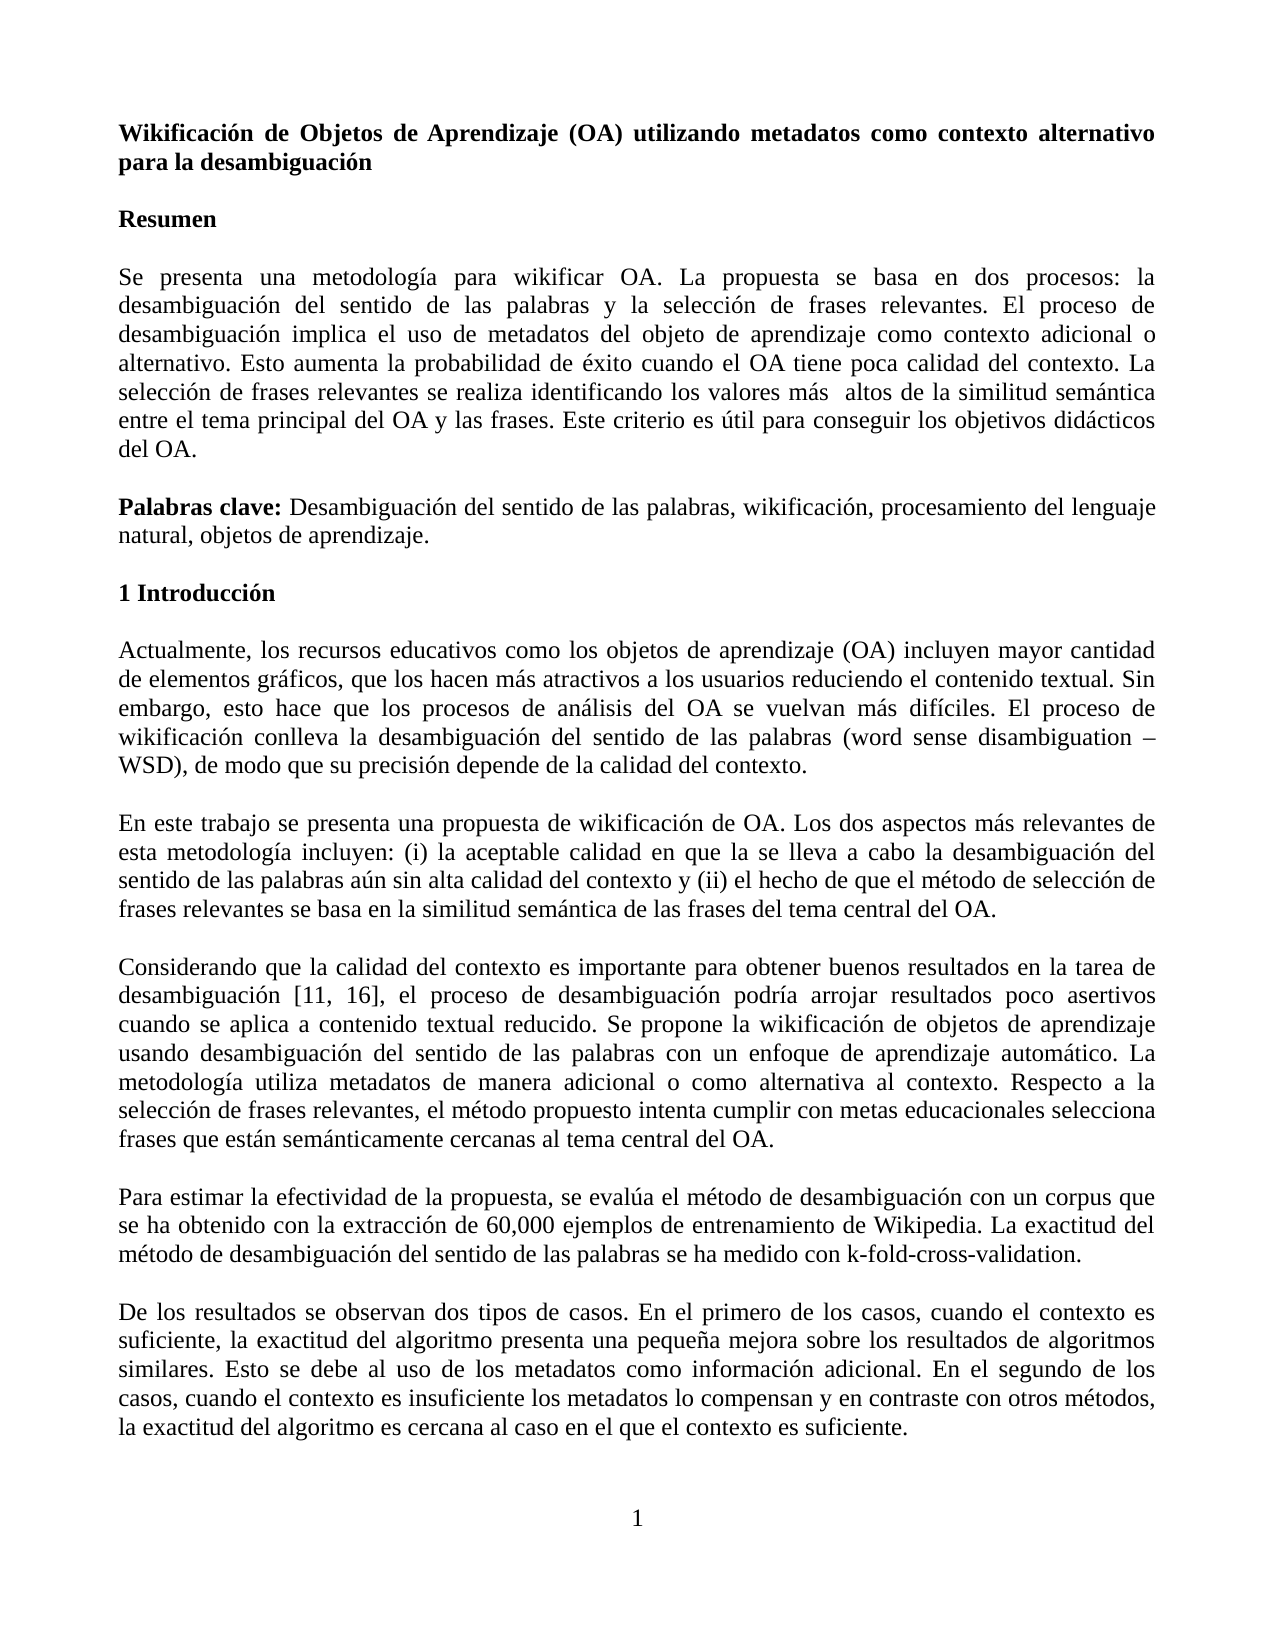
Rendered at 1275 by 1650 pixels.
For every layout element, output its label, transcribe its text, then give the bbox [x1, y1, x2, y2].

text En este trabajo se presenta una propuesta de wikificación de OA. Los dos aspectos más relevantes de esta metodología incluyen: (i) la aceptable calidad en que la se lleva a cabo la desambiguación del sentido de las palabras aún sin alta calidad del contexto y (ii) el hecho de que el método de selección de frases relevantes se basa en la similitud semántica de las frases del tema central del OA. [118, 808, 1157, 923]
text 1 Introducción [118, 578, 1157, 607]
text Wikificación de Objetos de Aprendizaje (OA) utilizando metadatos como contexto alternativo para la desambiguación [118, 118, 1157, 176]
text De los resultados se observan dos tipos de casos. En el primero de los casos, cuando el contexto es suficiente, la exactitud del algoritmo presenta una pequeña mejora sobre los resultados de algoritmos similares. Esto se debe al uso de los metadatos como información adicional. En el segundo de los casos, cuando el contexto es insuficiente los metadatos lo compensan y en contraste con otros métodos, la exactitud del algoritmo es cercana al caso en el que el contexto es suficiente. [118, 1297, 1157, 1441]
text Se presenta una metodología para wikificar OA. La propuesta se basa en dos procesos: la desambiguación del sentido de las palabras y la selección de frases relevantes. El proceso de desambiguación implica el uso de metadatos del objeto de aprendizaje como contexto adicional o alternativo. Esto aumenta la probabilidad de éxito cuando el OA tiene poca calidad del contexto. La selección de frases relevantes se realiza identificando los valores más altos de la similitud semántica entre el tema principal del OA y las frases. Este criterio es útil para conseguir los objetivos didácticos del OA. [118, 262, 1157, 463]
text Resumen [118, 204, 1157, 233]
text Para estimar la efectividad de la propuesta, se evalúa el método de desambiguación con un corpus que se ha obtenido con la extracción de 60,000 ejemplos de entrenamiento de Wikipedia. La exactitud del método de desambiguación del sentido de las palabras se ha medido con k-fold-cross-validation. [118, 1182, 1157, 1268]
text Palabras clave: Desambiguación del sentido de las palabras, wikificación, procesamiento del lenguaje natural, objetos de aprendizaje. [118, 492, 1157, 549]
text Actualmente, los recursos educativos como los objetos de aprendizaje (OA) incluyen mayor cantidad de elementos gráficos, que los hacen más atractivos a los usuarios reduciendo el contenido textual. Sin embargo, esto hace que los procesos de análisis del OA se vuelvan más difíciles. El proceso de wikificación conlleva la desambiguación del sentido de las palabras (word sense disambiguation – WSD), de modo que su precisión depende de la calidad del contexto. [118, 636, 1157, 779]
text Considerando que la calidad del contexto es importante para obtener buenos resultados en la tarea de desambiguación [11, 16], el proceso de desambiguación podría arrojar resultados poco asertivos cuando se aplica a contenido textual reducido. Se propone la wikificación de objetos de aprendizaje usando desambiguación del sentido de las palabras con un enfoque de aprendizaje automático. La metodología utiliza metadatos de manera adicional o como alternativa al contexto. Respecto a la selección de frases relevantes, el método propuesto intenta cumplir con metas educacionales selecciona frases que están semánticamente cercanas al tema central del OA. [118, 952, 1157, 1153]
